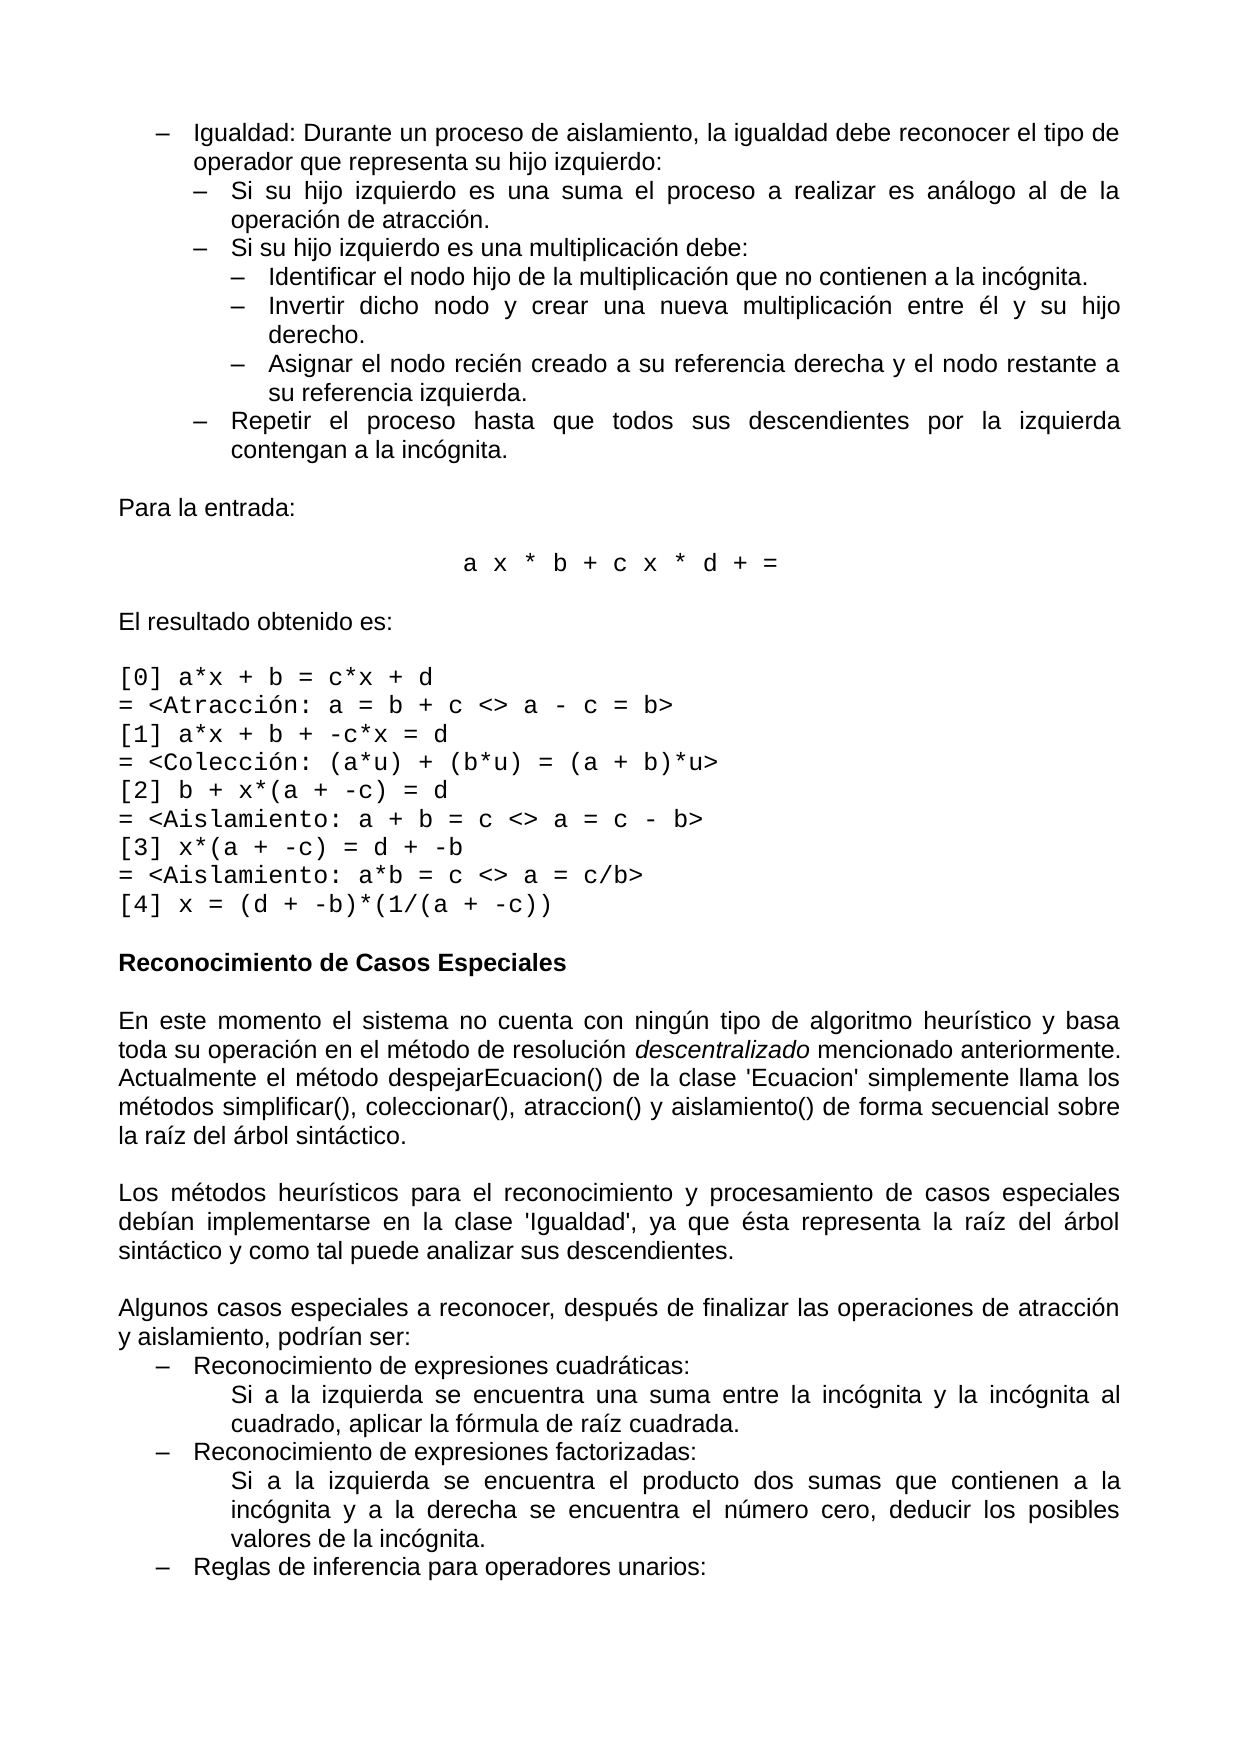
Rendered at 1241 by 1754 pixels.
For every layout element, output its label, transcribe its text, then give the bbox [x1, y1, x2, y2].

text [2] b + x*(a + -c) = d [118, 778, 1122, 806]
text [4] x = (d + -b)*(1/(a + -c)) [118, 891, 1122, 920]
list Si a la izquierda se encuentra el producto dos sumas que contienen a la incógnita y a la derecha se encuentra el número cero, deducir los posibles valores de la incógnita. [193, 1466, 1122, 1552]
list Identificar el nodo hijo de la multiplicación que no contienen a la incógnita. [231, 262, 1122, 291]
list Reglas de inferencia para operadores unarios: [156, 1552, 1122, 1581]
text = <Aislamiento: a + b = c <> a = c - b> [118, 806, 1122, 835]
text a x * b + c x * d + = [118, 550, 1122, 578]
text Para la entrada: [118, 493, 1122, 521]
text [0] a*x + b = c*x + d [118, 665, 1122, 693]
text = <Colección: (a*u) + (b*u) = (a + b)*u> [118, 750, 1122, 778]
text = <Atracción: a = b + c <> a - c = b> [118, 693, 1122, 721]
list Asignar el nodo recién creado a su referencia derecha y el nodo restante a su referencia izquierda. [231, 349, 1122, 406]
list Si a la izquierda se encuentra una suma entre la incógnita y la incógnita al cuadrado, aplicar la fórmula de raíz cuadrada. [193, 1380, 1122, 1437]
text Los métodos heurísticos para el reconocimiento y procesamiento de casos especiales debían implementarse en la clase 'Igualdad', ya que ésta representa la raíz del árbol sintáctico y como tal puede analizar sus descendientes. [118, 1178, 1122, 1265]
text [3] x*(a + -c) = d + -b [118, 835, 1122, 863]
text Algunos casos especiales a reconocer, después de finalizar las operaciones de atracción y aislamiento, podrían ser: [118, 1293, 1122, 1351]
list Si su hijo izquierdo es una multiplicación debe: [193, 233, 1122, 262]
text En este momento el sistema no cuenta con ningún tipo de algoritmo heurístico y basa toda su operación en el método de resolución descentralizado mencionado anteriormente. Actualmente el método despejarEcuacion() de la clase 'Ecuacion' simplemente llama los métodos simplificar(), coleccionar(), atraccion() y aislamiento() de forma secuencial sobre la raíz del árbol sintáctico. [118, 1006, 1122, 1150]
list Invertir dicho nodo y crear una nueva multiplicación entre él y su hijo derecho. [231, 291, 1122, 349]
text [1] a*x + b + -c*x = d [118, 721, 1122, 750]
list Si su hijo izquierdo es una suma el proceso a realizar es análogo al de la operación de atracción. [193, 176, 1122, 233]
text Reconocimiento de Casos Especiales [118, 948, 1122, 977]
text = <Aislamiento: a*b = c <> a = c/b> [118, 863, 1122, 891]
list Repetir el proceso hasta que todos sus descendientes por la izquierda contengan a la incógnita. [193, 406, 1122, 464]
list Reconocimiento de expresiones cuadráticas: [156, 1351, 1122, 1380]
text El resultado obtenido es: [118, 607, 1122, 636]
list Reconocimiento de expresiones factorizadas: [156, 1437, 1122, 1466]
list Igualdad: Durante un proceso de aislamiento, la igualdad debe reconocer el tipo de operador que representa su hijo izquierdo: [156, 118, 1122, 176]
